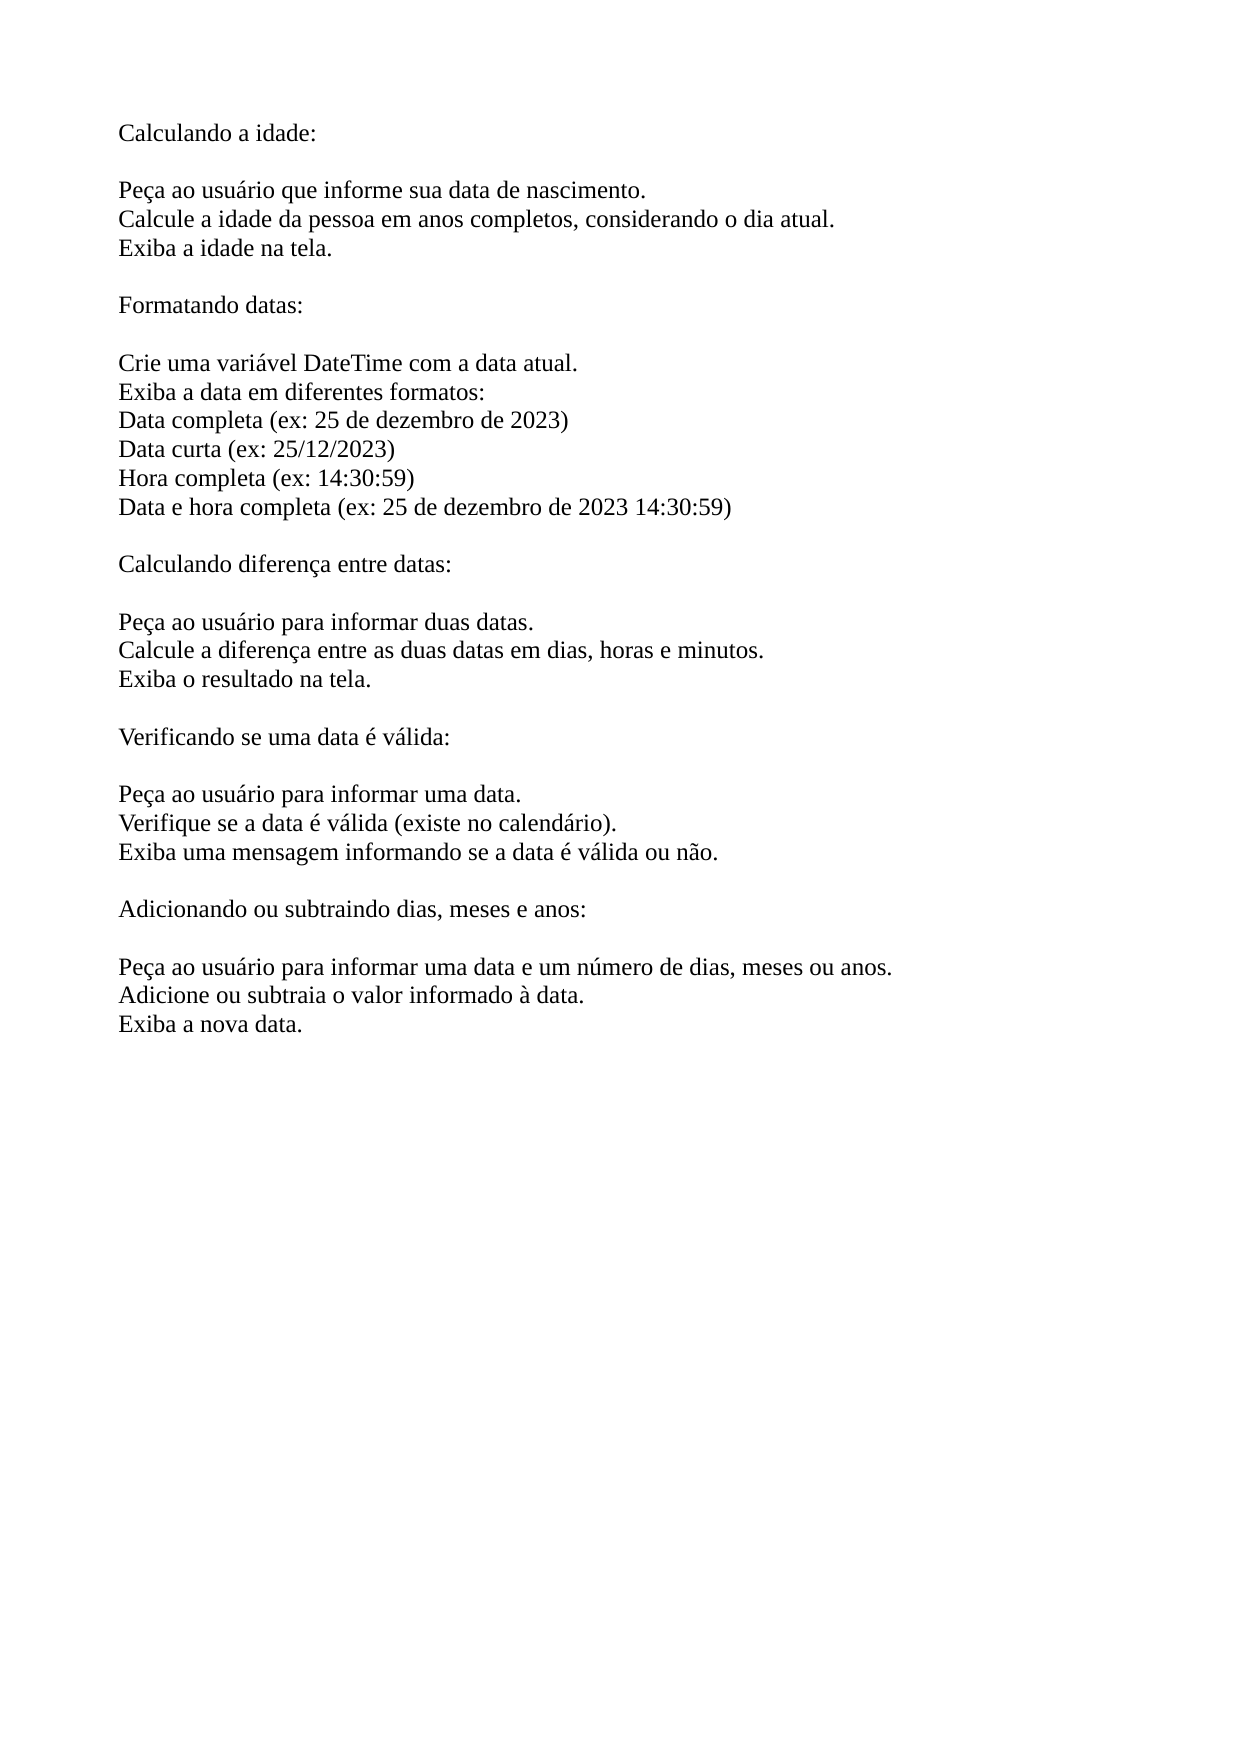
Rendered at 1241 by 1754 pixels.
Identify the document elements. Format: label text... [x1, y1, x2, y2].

text Formatando datas: Crie uma variável DateTime com a data atual. Exiba a data em diferentes formatos: Data completa (ex: 25 de dezembro de 2023) Data curta (ex: 25/12/2023) Hora completa (ex: 14:30:59) Data e hora completa (ex: 25 de dezembro de 2023 14:30:59) [118, 291, 1122, 521]
text Adicionando ou subtraindo dias, meses e anos: Peça ao usuário para informar uma data e um número de dias, meses ou anos. Adicione ou subtraia o valor informado à data. Exiba a nova data. [118, 894, 1122, 1038]
text Calculando diferença entre datas: Peça ao usuário para informar duas datas. Calcule a diferença entre as duas datas em dias, horas e minutos. Exiba o resultado na tela. [118, 549, 1122, 693]
text Verificando se uma data é válida: Peça ao usuário para informar uma data. Verifique se a data é válida (existe no calendário). Exiba uma mensagem informando se a data é válida ou não. [118, 722, 1122, 866]
text Calculando a idade: Peça ao usuário que informe sua data de nascimento. Calcule a idade da pessoa em anos completos, considerando o dia atual. Exiba a idade na tela. [118, 118, 1122, 262]
